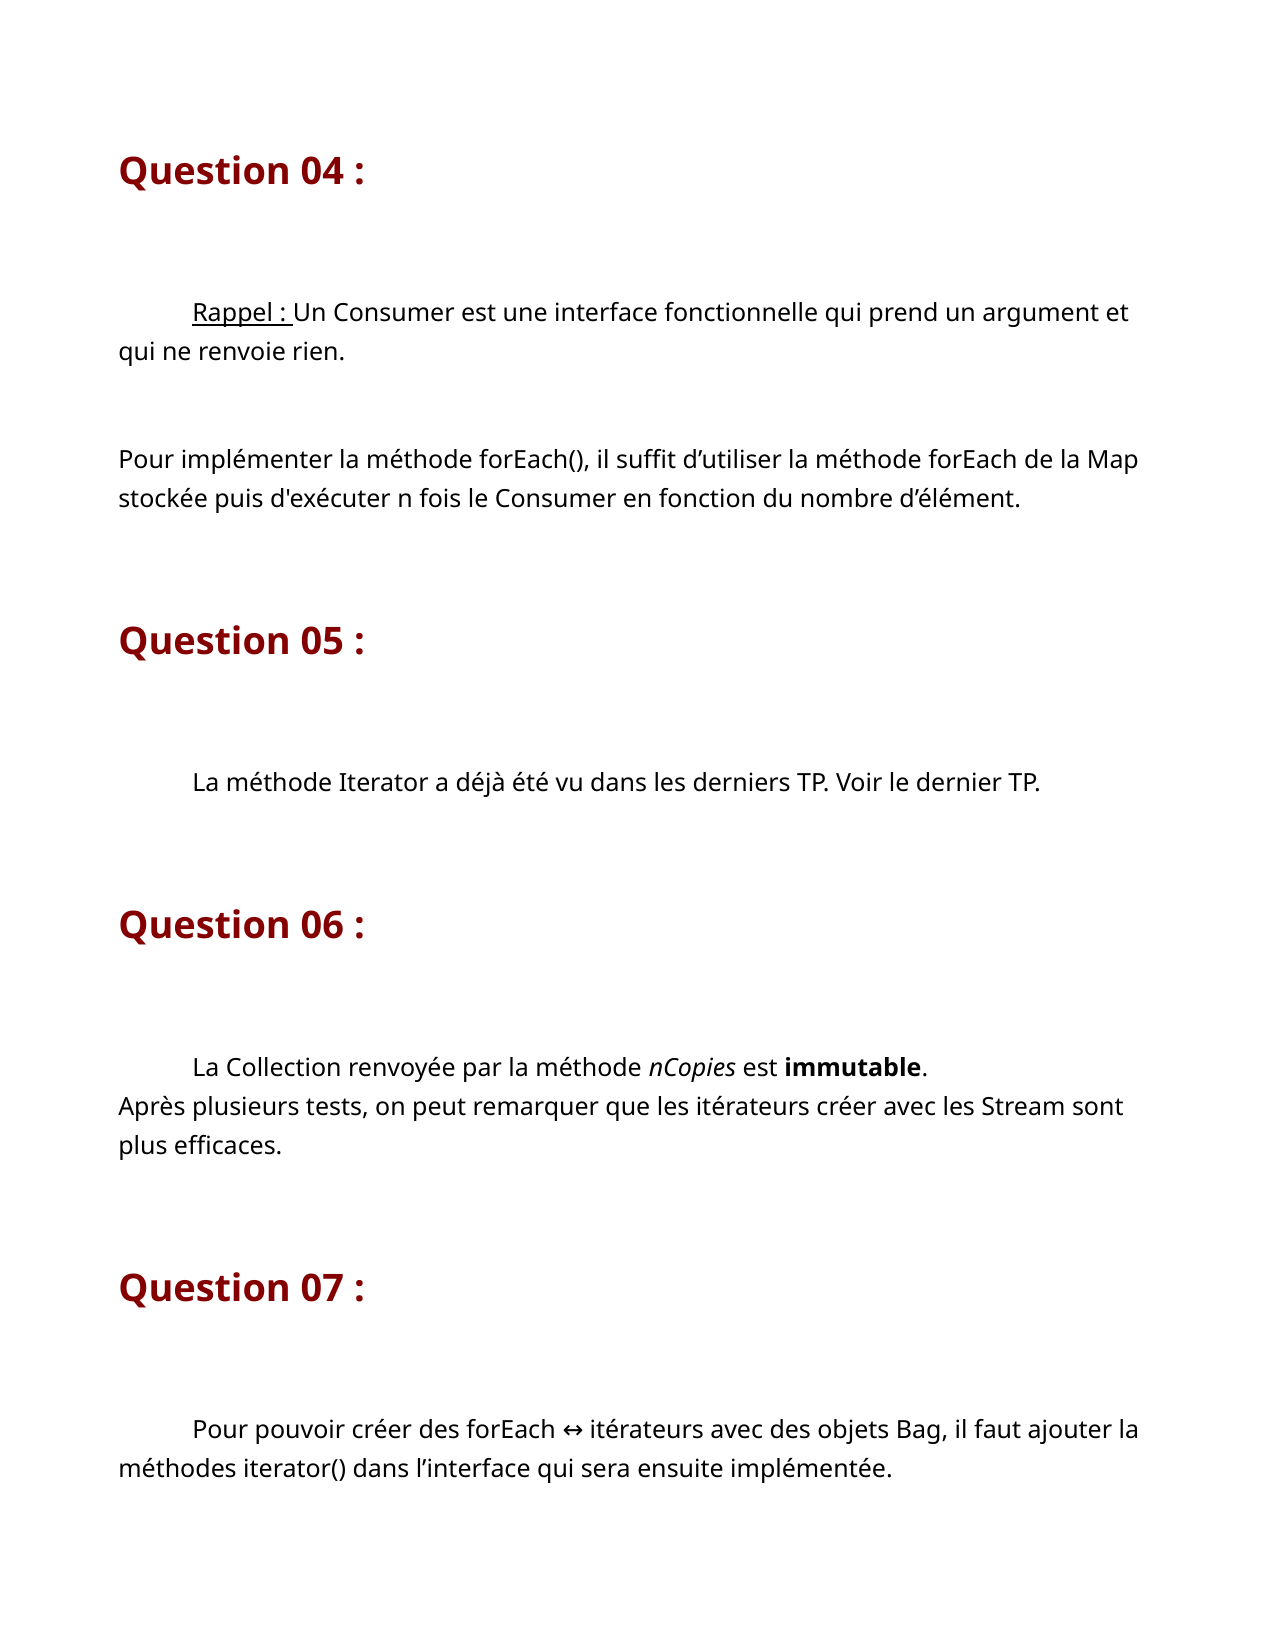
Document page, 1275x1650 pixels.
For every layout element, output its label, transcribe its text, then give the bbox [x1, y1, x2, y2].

subtitle Question 06 : [118, 898, 1157, 950]
text La Collection renvoyée par la méthode nCopies est immutable. Après plusieurs tests, on peut remarquer que les itérateurs créer avec les Stream sont plus efficaces. [118, 1049, 1157, 1162]
text Rappel : Un Consumer est une interface fonctionnelle qui prend un argument et qui ne renvoie rien. [118, 295, 1157, 368]
text Pour pouvoir créer des forEach ↔ itérateurs avec des objets Bag, il faut ajouter la méthodes iterator() dans l’interface qui sera ensuite implémentée. [118, 1412, 1157, 1485]
subtitle Question 04 : [118, 144, 1157, 195]
text Pour implémenter la méthode forEach(), il suffit d’utiliser la méthode forEach de la Map stockée puis d'exécuter n fois le Consumer en fonction du nombre d’élément. [118, 442, 1157, 515]
subtitle Question 05 : [118, 614, 1157, 665]
subtitle Question 07 : [118, 1261, 1157, 1312]
text La méthode Iterator a déjà été vu dans les derniers TP. Voir le dernier TP. [118, 765, 1157, 799]
